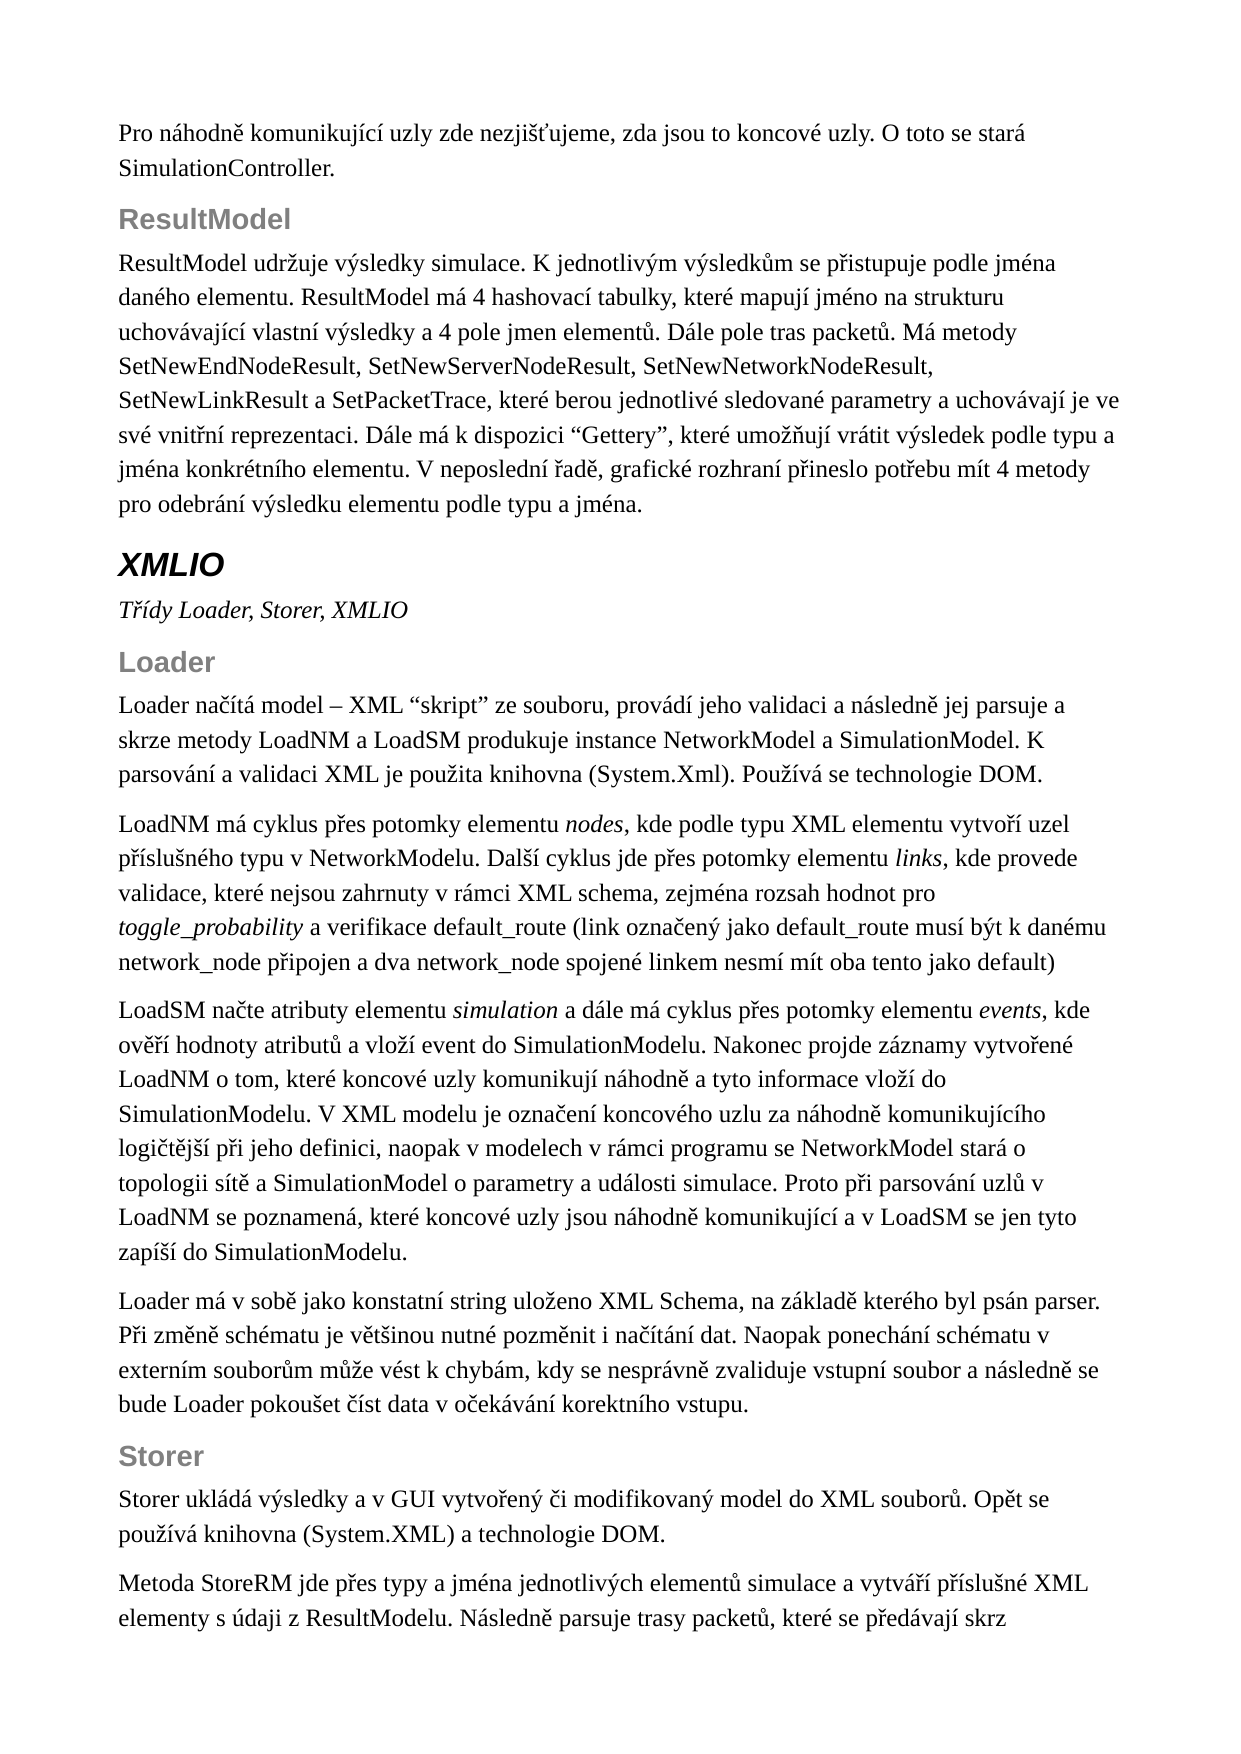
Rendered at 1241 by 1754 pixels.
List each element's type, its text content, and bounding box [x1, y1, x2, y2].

text Třídy Loader, Storer, XMLIO [118, 596, 1122, 624]
text Metoda StoreRM jde přes typy a jména jednotlivých elementů simulace a vytváří příslušné XML elementy s údaji z ResultModelu. Následně parsuje trasy packetů, které se předávají skrz [118, 1568, 1122, 1631]
text ResultModel udržuje výsledky simulace. K jednotlivým výsledkům se přistupuje podle jména daného elementu. ResultModel má 4 hashovací tabulky, které mapují jméno na strukturu uchovávající vlastní výsledky a 4 pole jmen elementů. Dále pole tras packetů. Má metody SetNewEndNodeResult, SetNewServerNodeResult, SetNewNetworkNodeResult, SetNewLinkResult a SetPacketTrace, které berou jednotlivé sledované parametry a uchovávají je ve své vnitřní reprezentaci. Dále má k dispozici “Gettery”, které umožňují vrátit výsledek podle typu a jména konkrétního elementu. V neposlední řadě, grafické rozhraní přineslo potřebu mít 4 metody pro odebrání výsledku elementu podle typu a jména. [118, 248, 1122, 518]
subtitle Storer [118, 1438, 1122, 1472]
subtitle Loader [118, 644, 1122, 678]
text LoadSM načte atributy elementu simulation a dále má cyklus přes potomky elementu events, kde ověří hodnoty atributů a vloží event do SimulationModelu. Nakonec projde záznamy vytvořené LoadNM o tom, které koncové uzly komunikují náhodně a tyto informace vloží do SimulationModelu. V XML modelu je označení koncového uzlu za náhodně komunikujícího logičtější při jeho definici, naopak v modelech v rámci programu se NetworkModel stará o topologii sítě a SimulationModel o parametry a události simulace. Proto při parsování uzlů v LoadNM se poznamená, které koncové uzly jsou náhodně komunikující a v LoadSM se jen tyto zapíší do SimulationModelu. [118, 996, 1122, 1266]
text LoadNM má cyklus přes potomky elementu nodes, kde podle typu XML elementu vytvoří uzel příslušného typu v NetworkModelu. Další cyklus jde přes potomky elementu links, kde provede validace, které nejsou zahrnuty v rámci XML schema, zejména rozsah hodnot pro toggle_probability a verifikace default_route (link označený jako default_route musí být k danému network_node připojen a dva network_node spojené linkem nesmí mít oba tento jako default) [118, 809, 1122, 975]
text Pro náhodně komunikující uzly zde nezjišťujeme, zda jsou to koncové uzly. O toto se stará SimulationController. [118, 118, 1122, 181]
text Loader má v sobě jako konstatní string uloženo XML Schema, na základě kterého byl psán parser. Při změně schématu je většinou nutné pozměnit i načítání dat. Naopak ponechání schématu v externím souborům může vést k chybám, kdy se nesprávně zvaliduje vstupní soubor a následně se bude Loader pokoušet číst data v očekávání korektního vstupu. [118, 1286, 1122, 1418]
text Storer ukládá výsledky a v GUI vytvořený či modifikovaný model do XML souborů. Opět se používá knihovna (System.XML) a technologie DOM. [118, 1484, 1122, 1548]
text Loader načítá model – XML “skript” ze souboru, provádí jeho validaci a následně jej parsuje a skrze metody LoadNM a LoadSM produkuje instance NetworkModel a SimulationModel. K parsování a validaci XML je použita knihovna (System.Xml). Používá se technologie DOM. [118, 691, 1122, 788]
subtitle XMLIO [118, 544, 1122, 583]
subtitle ResultModel [118, 202, 1122, 235]
